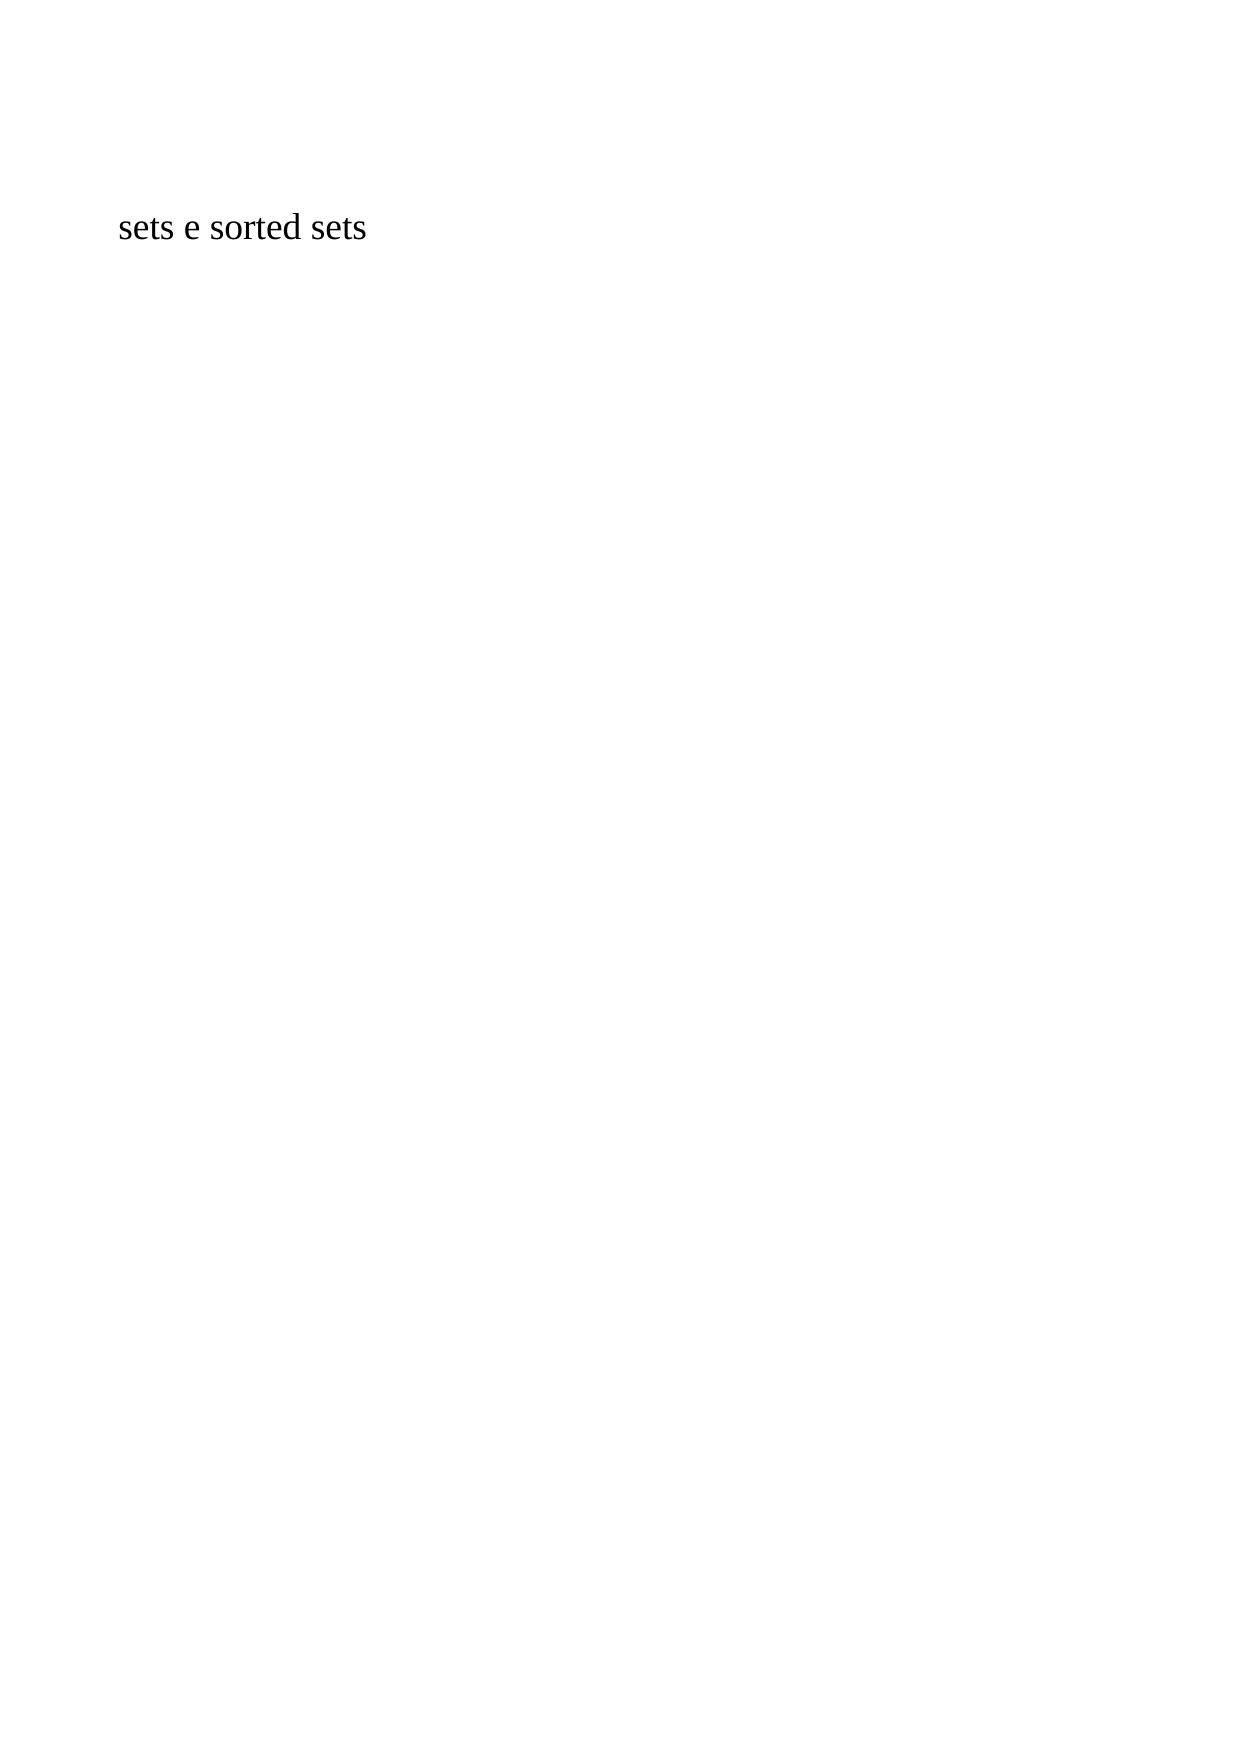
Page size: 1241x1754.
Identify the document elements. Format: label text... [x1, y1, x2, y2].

text sets e sorted sets [118, 204, 1122, 247]
